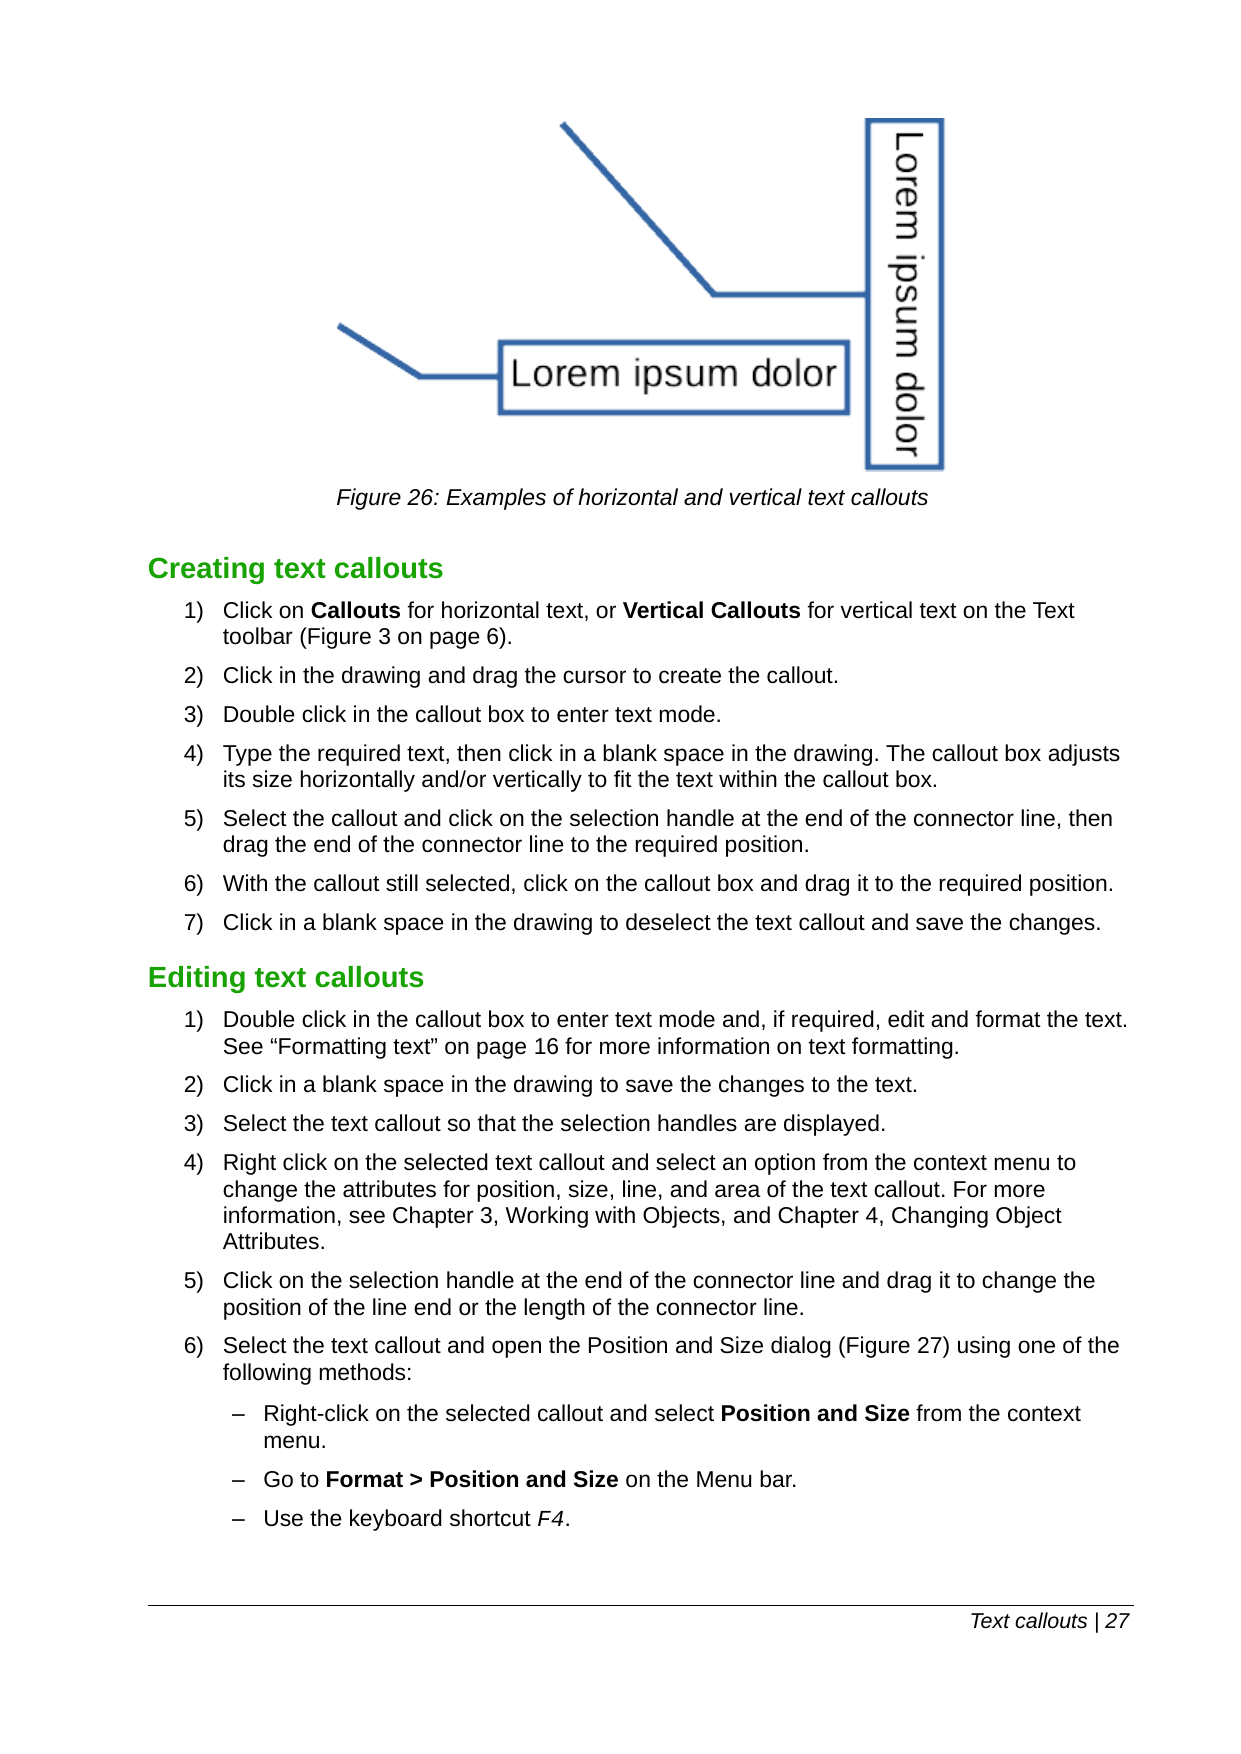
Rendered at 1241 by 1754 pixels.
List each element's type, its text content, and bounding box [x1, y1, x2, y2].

list Right click on the selected text callout and select an option from the context menu to change the attributes for position, size, line, and area of the text callout. For more information, see Chapter 3, Working with Objects, and Chapter 4, Changing Object Attributes. [204, 1149, 1134, 1254]
picture [336, 118, 946, 472]
subtitle Editing text callouts [148, 960, 1134, 994]
list With the callout still selected, click on the callout box and drag it to the required position. [204, 870, 1134, 896]
list Double click in the callout box to enter text mode and, if required, edit and format the text. See “Formatting text” on page 16 for more information on text formatting. [204, 1006, 1134, 1059]
list Right-click on the selected callout and select Position and Size from the context menu. [229, 1397, 1134, 1453]
list Select the text callout so that the selection handles are displayed. [204, 1110, 1134, 1137]
text Figure 26: Examples of horizontal and vertical text callouts [336, 484, 945, 510]
list Click on the selection handle at the end of the connector line and drag it to change the position of the line end or the length of the connector line. [204, 1267, 1134, 1320]
list Click on Callouts for horizontal text, or Vertical Callouts for vertical text on the Text toolbar (Figure 3 on page 6). [204, 597, 1134, 649]
subtitle Creating text callouts [148, 551, 1134, 584]
list Select the callout and click on the selection handle at the end of the connector line, then drag the end of the connector line to the required position. [204, 805, 1134, 857]
list Use the keyboard shortcut F4. [229, 1502, 1134, 1536]
list Click in the drawing and drag the cursor to create the callout. [204, 662, 1134, 688]
list Select the text callout and open the Position and Size dialog (Figure 27) using one of the following methods: [204, 1332, 1134, 1385]
list Double click in the callout box to enter text mode. [204, 701, 1134, 727]
list Click in a blank space in the drawing to save the changes to the text. [204, 1071, 1134, 1098]
list Go to Format > Position and Size on the Menu bar. [229, 1463, 1134, 1492]
list Click in a blank space in the drawing to deselect the text callout and save the changes. [204, 909, 1134, 935]
list Type the required text, then click in a blank space in the drawing. The callout box adjusts its size horizontally and/or vertically to fit the text within the callout box. [204, 739, 1134, 792]
